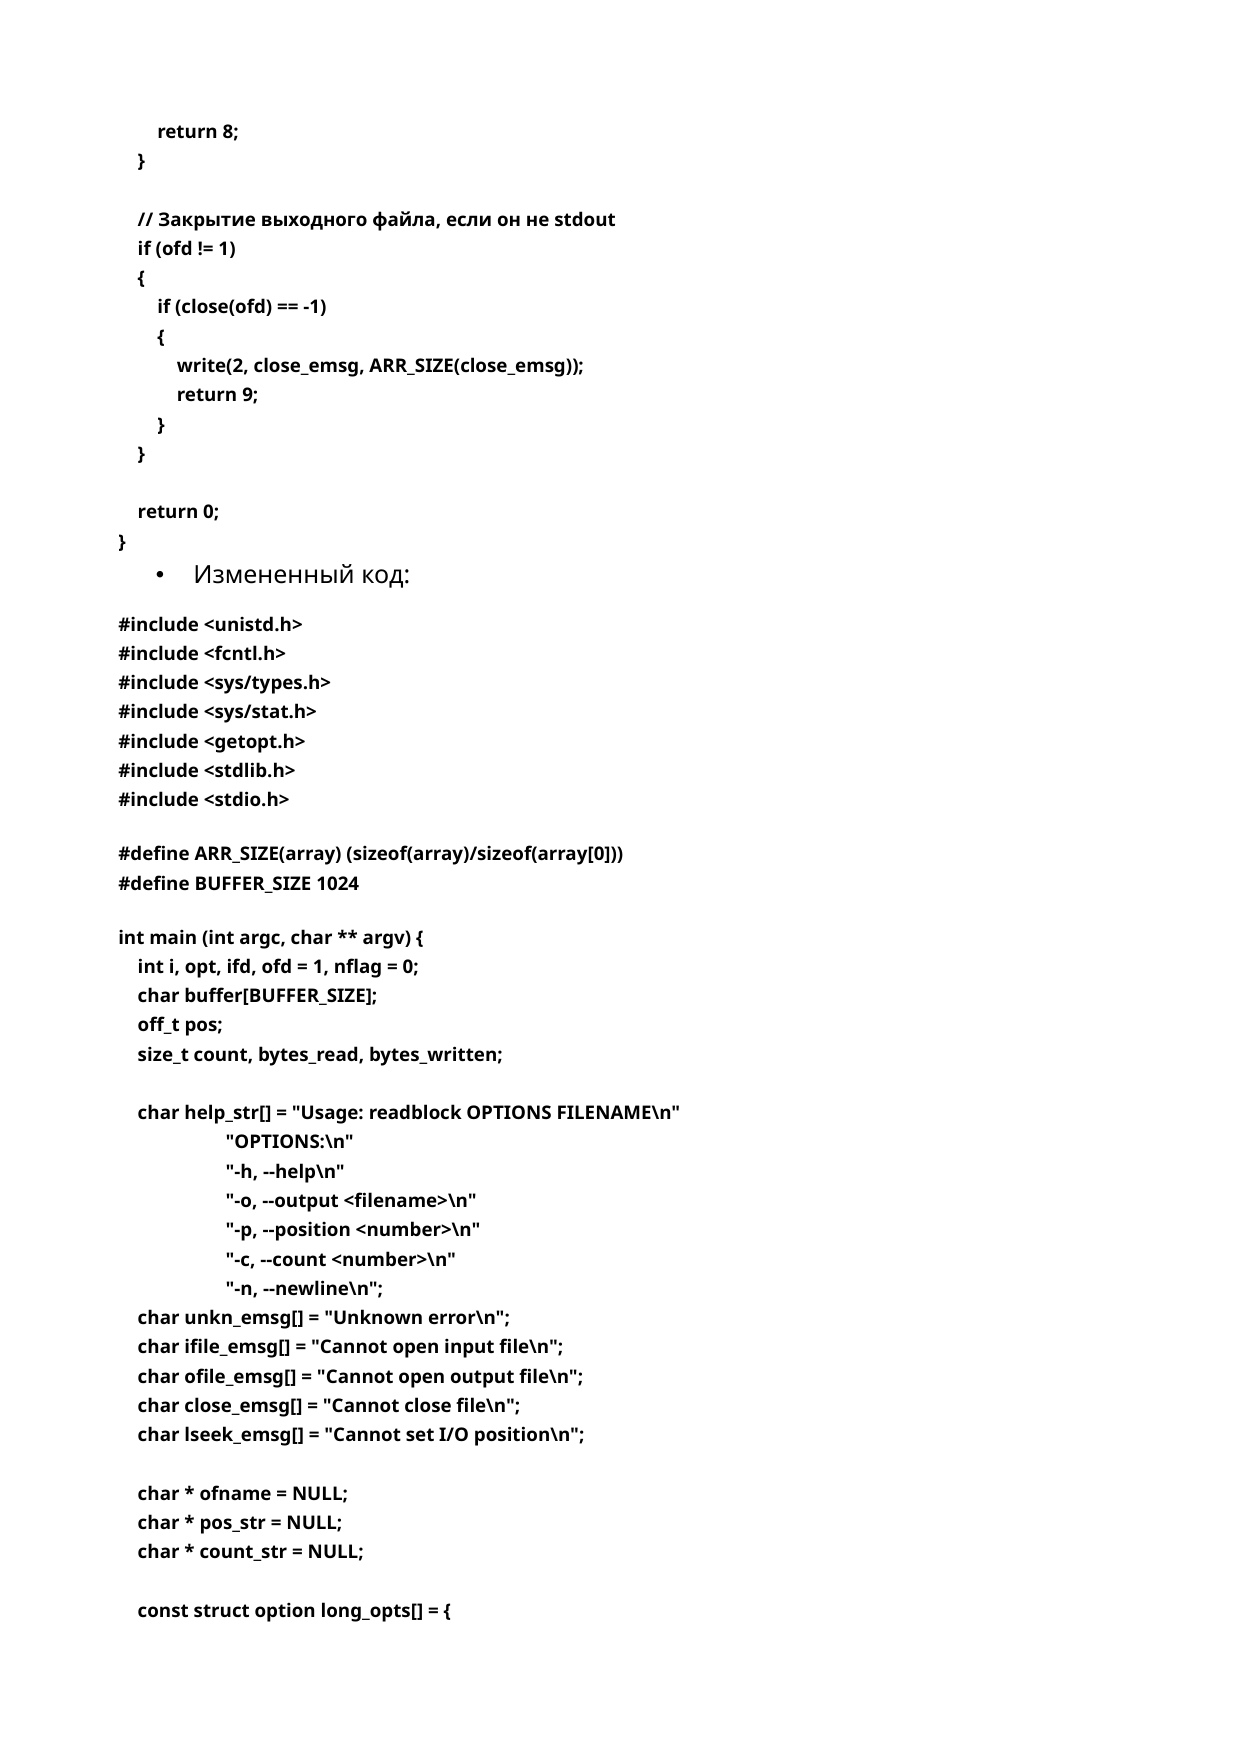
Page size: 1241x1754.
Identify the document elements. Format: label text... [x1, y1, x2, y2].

text const struct option long_opts[] = { [118, 1597, 1122, 1623]
text "-o, --output <filename>\n" [118, 1187, 1122, 1213]
text char buffer[BUFFER_SIZE]; [118, 982, 1122, 1008]
text char * ofname = NULL; [118, 1480, 1122, 1506]
text char ifile_emsg[] = "Cannot open input file\n"; [118, 1334, 1122, 1359]
text write(2, close_emsg, ARR_SIZE(close_emsg)); [118, 352, 1122, 378]
text char help_str[] = "Usage: readblock OPTIONS FILENAME\n" [118, 1099, 1122, 1125]
text size_t count, bytes_read, bytes_written; [118, 1041, 1122, 1067]
text { [118, 264, 1122, 290]
text return 9; [118, 382, 1122, 407]
text #include <fcntl.h> [118, 640, 1122, 666]
text char * pos_str = NULL; [118, 1509, 1122, 1535]
text off_t pos; [118, 1012, 1122, 1037]
text "-n, --newline\n"; [118, 1275, 1122, 1301]
text } [118, 147, 1122, 173]
text char close_emsg[] = "Cannot close file\n"; [118, 1392, 1122, 1418]
text { [118, 323, 1122, 348]
text } [118, 440, 1122, 466]
text #include <stdlib.h> [118, 757, 1122, 783]
text // Закрытие выходного файла, если он не stdout [118, 206, 1122, 231]
text } [118, 411, 1122, 436]
text #include <sys/stat.h> [118, 699, 1122, 724]
text char ofile_emsg[] = "Cannot open output file\n"; [118, 1363, 1122, 1388]
text "-c, --count <number>\n" [118, 1246, 1122, 1271]
text #include <getopt.h> [118, 728, 1122, 753]
text #include <sys/types.h> [118, 669, 1122, 695]
text "-h, --help\n" [118, 1158, 1122, 1184]
text if (close(ofd) == -1) [118, 294, 1122, 319]
text "-p, --position <number>\n" [118, 1217, 1122, 1242]
text #include <stdio.h> [118, 787, 1122, 812]
text char unkn_emsg[] = "Unknown error\n"; [118, 1304, 1122, 1330]
text int main (int argc, char ** argv) { [118, 924, 1122, 949]
text int i, opt, ifd, ofd = 1, nflag = 0; [118, 953, 1122, 979]
text char * count_str = NULL; [118, 1539, 1122, 1564]
list Измененный код: [156, 557, 1122, 591]
text "OPTIONS:\n" [118, 1129, 1122, 1154]
text #include <unistd.h> [118, 611, 1122, 636]
text return 8; [118, 118, 1122, 144]
text } [118, 528, 1122, 553]
text return 0; [118, 499, 1122, 524]
text #define ARR_SIZE(array) (sizeof(array)/sizeof(array[0])) [118, 841, 1122, 866]
text if (ofd != 1) [118, 235, 1122, 261]
text #define BUFFER_SIZE 1024 [118, 870, 1122, 895]
text char lseek_emsg[] = "Cannot set I/O position\n"; [118, 1422, 1122, 1447]
